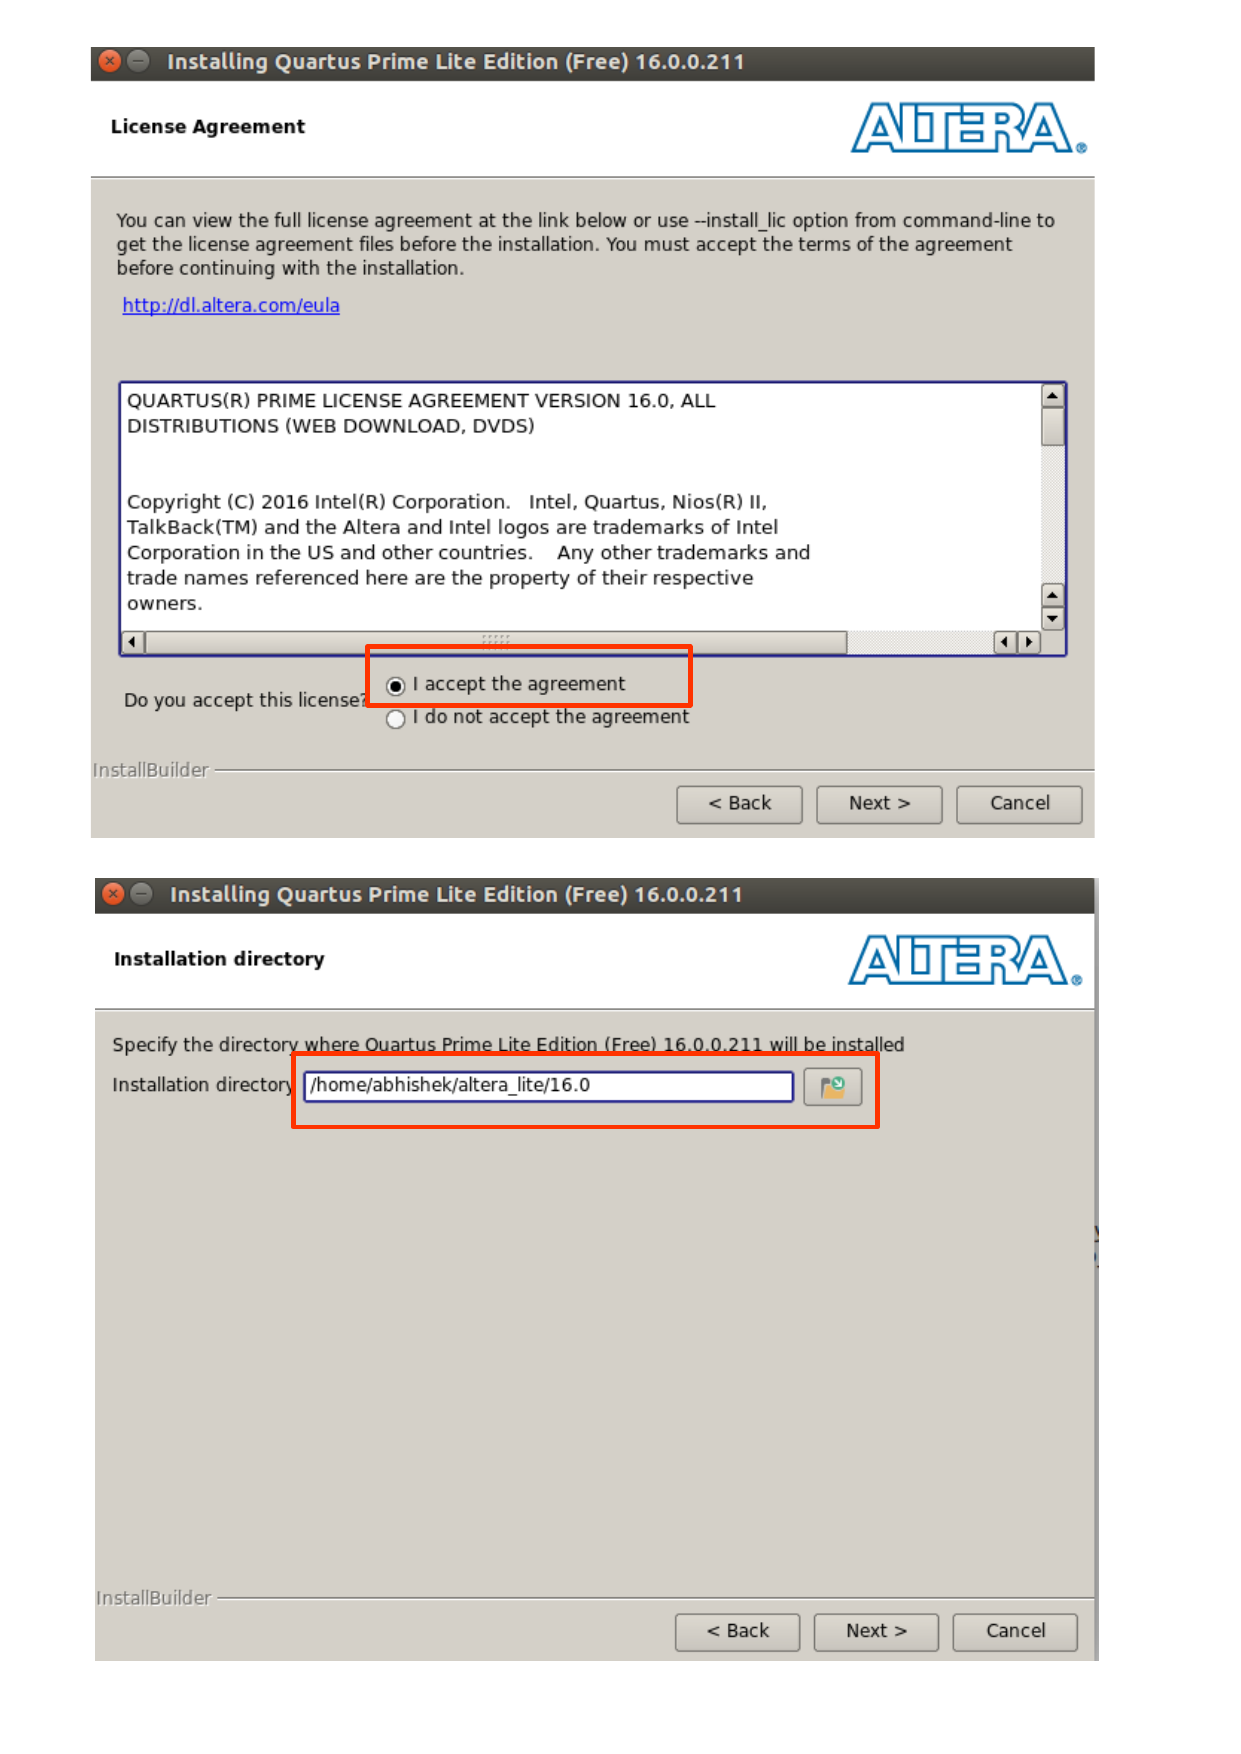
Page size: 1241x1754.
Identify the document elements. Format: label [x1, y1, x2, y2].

picture [95, 878, 1099, 1661]
picture [90, 47, 1095, 838]
